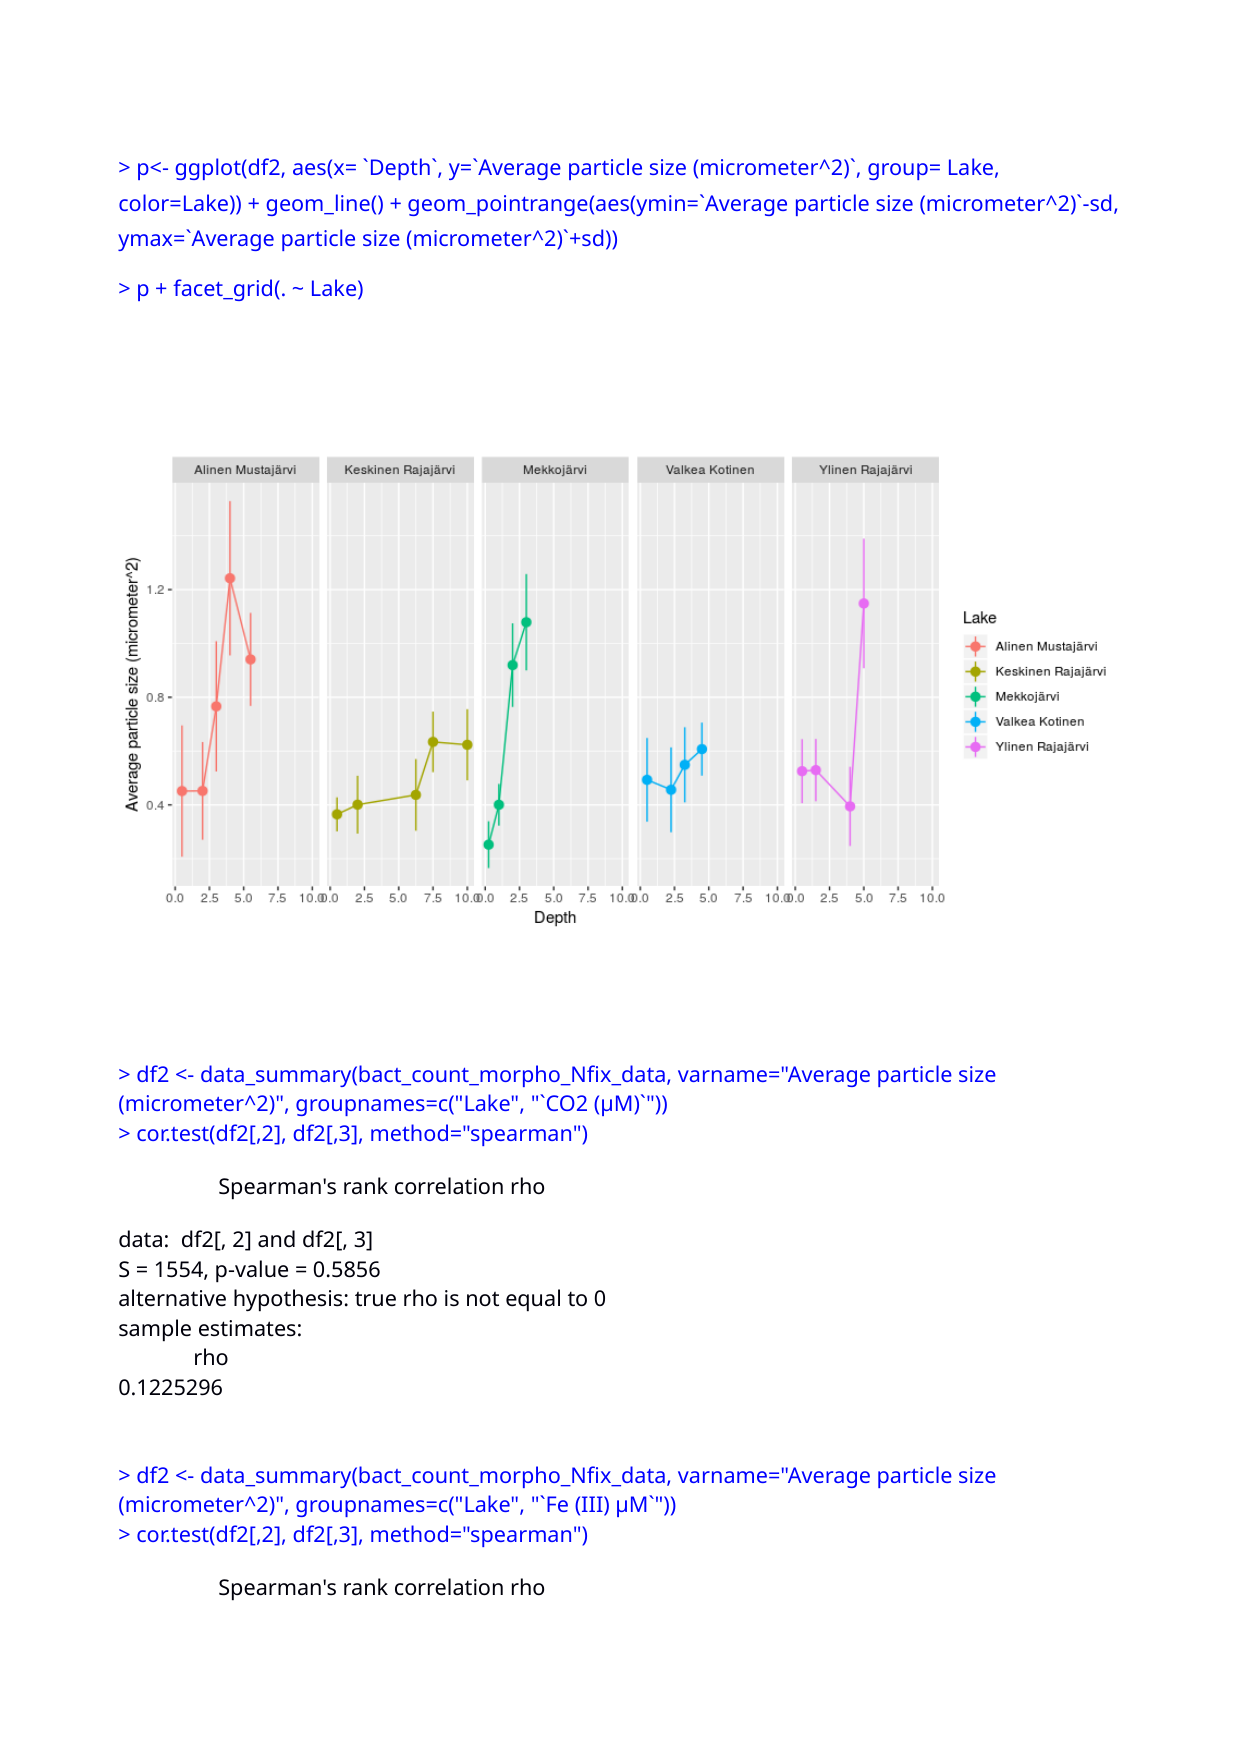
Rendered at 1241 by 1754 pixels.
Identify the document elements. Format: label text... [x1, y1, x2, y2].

text rho [118, 1342, 1122, 1372]
text > p + facet_grid(. ~ Lake) [118, 273, 1122, 303]
text Spearman's rank correlation rho [118, 1572, 1122, 1602]
text > df2 <- data_summary(bact_count_morpho_Nfix_data, varname="Average particle size (micrometer^2)", groupnames=c("Lake", "`Fe (III) µM`")) [118, 1460, 1122, 1519]
text data: df2[, 2] and df2[, 3] [118, 1224, 1122, 1254]
text > cor.test(df2[,2], df2[,3], method="spearman") [118, 1118, 1122, 1148]
text 0.1225296 [118, 1372, 1122, 1401]
picture [118, 450, 1123, 935]
text Spearman's rank correlation rho [118, 1171, 1122, 1201]
text S = 1554, p-value = 0.5856 [118, 1254, 1122, 1283]
text sample estimates: [118, 1313, 1122, 1342]
text > cor.test(df2[,2], df2[,3], method="spearman") [118, 1519, 1122, 1549]
text > p<- ggplot(df2, aes(x= `Depth`, y=`Average particle size (micrometer^2)`, group= Lake, color=Lake)) + geom_line() + geom_pointrange(aes(ymin=`Average particle size (micrometer^2)`-sd, ymax=`Average particle size (micrometer^2)`+sd)) [118, 118, 1122, 253]
text > df2 <- data_summary(bact_count_morpho_Nfix_data, varname="Average particle size (micrometer^2)", groupnames=c("Lake", "`CO2 (µM)`")) [118, 1059, 1122, 1118]
text alternative hypothesis: true rho is not equal to 0 [118, 1283, 1122, 1313]
